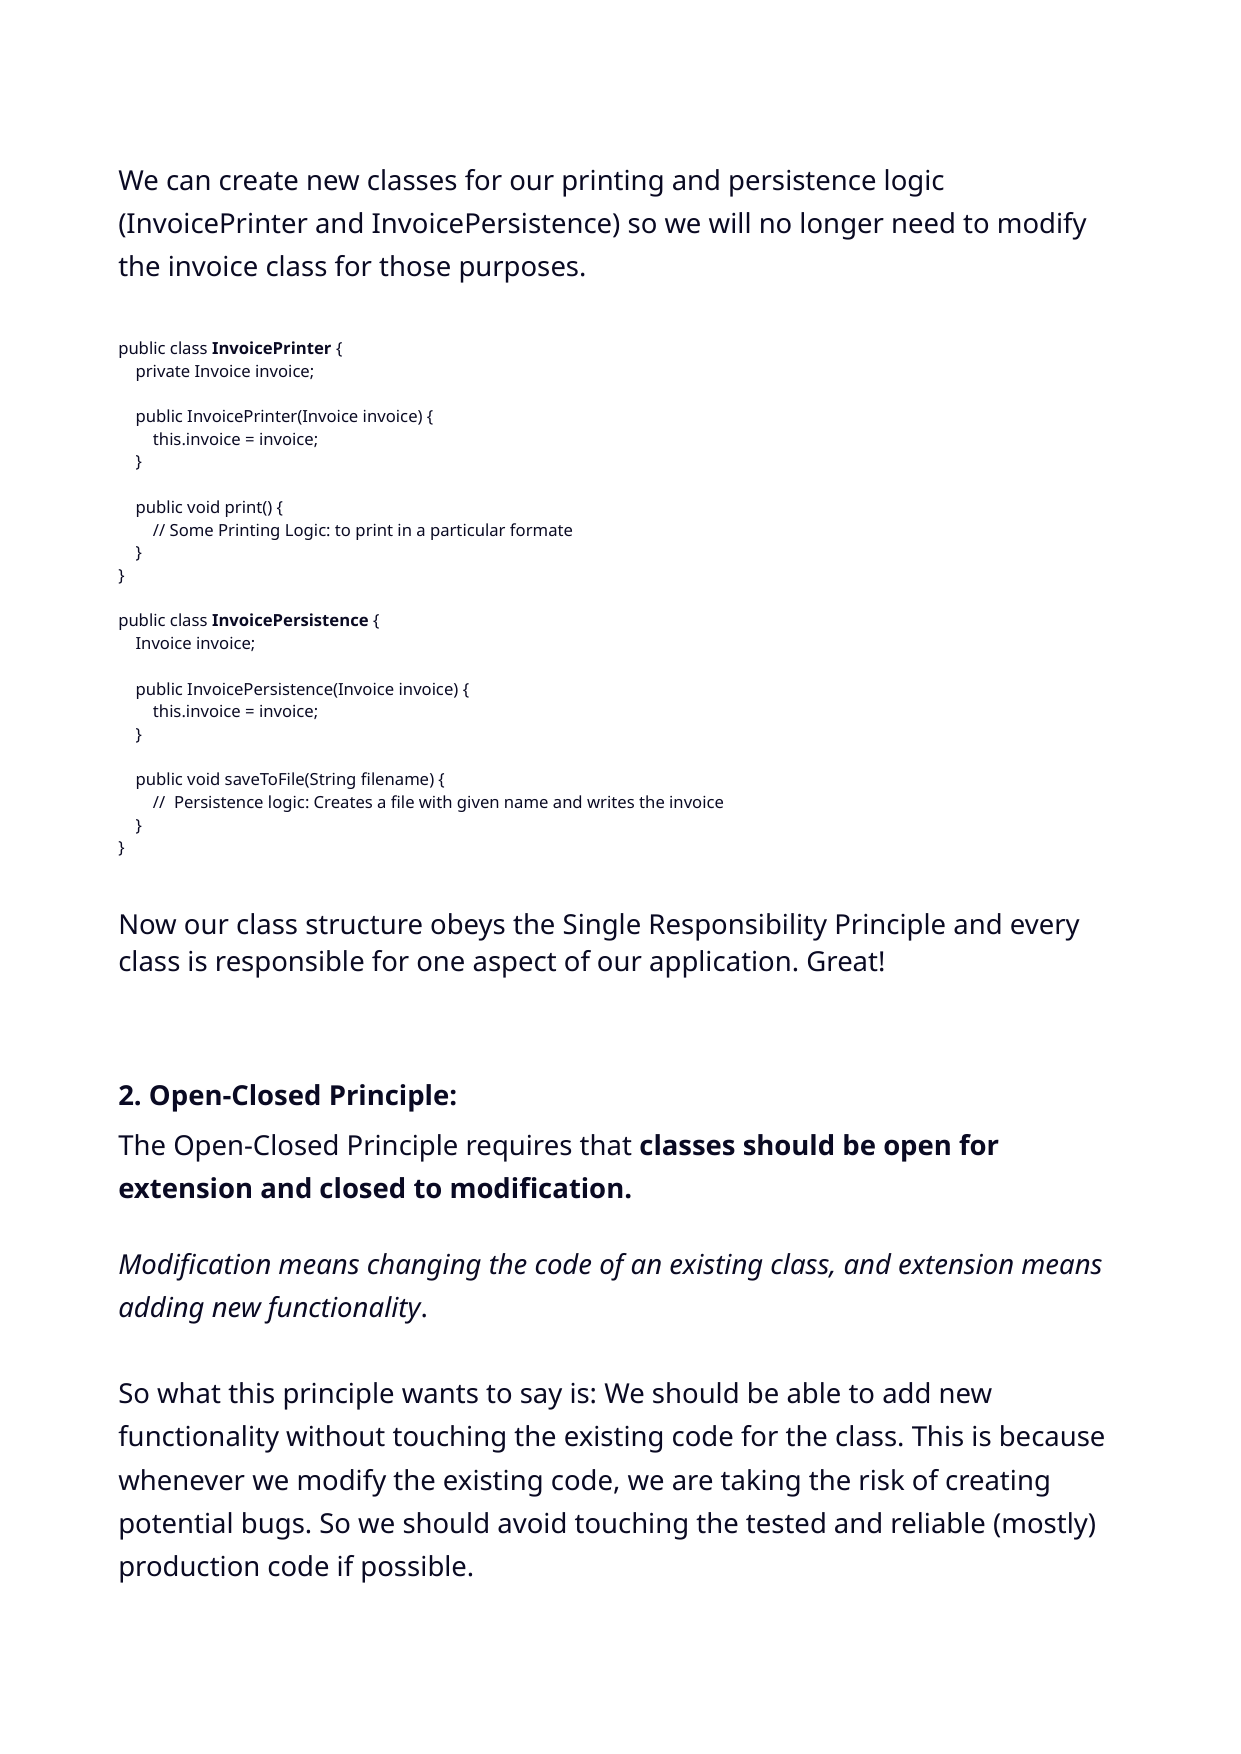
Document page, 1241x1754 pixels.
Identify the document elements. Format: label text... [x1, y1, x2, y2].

text this.invoice = invoice; [118, 700, 1122, 723]
text public class InvoicePrinter { [118, 337, 1122, 359]
text // Some Printing Logic: to print in a particular formate [118, 518, 1122, 541]
text public void saveToFile(String filename) { [118, 768, 1122, 791]
text } [118, 723, 1122, 745]
text public void print() { [118, 496, 1122, 518]
text The Open-Closed Principle requires that classes should be open for extension and closed to modification. [118, 1126, 1122, 1206]
text Modification means changing the code of an existing class, and extension means adding new functionality. [118, 1245, 1122, 1326]
text public InvoicePrinter(Invoice invoice) { [118, 405, 1122, 427]
text So what this principle wants to say is: We should be able to add new functionality without touching the existing code for the class. This is because whenever we modify the existing code, we are taking the risk of creating potential bugs. So we should avoid touching the tested and reliable (mostly) production code if possible. [118, 1374, 1122, 1584]
text } [118, 836, 1122, 859]
text // Persistence logic: Creates a file with given name and writes the invoice [118, 791, 1122, 813]
text } [118, 541, 1122, 564]
text Invoice invoice; [118, 632, 1122, 654]
text this.invoice = invoice; [118, 427, 1122, 450]
text private Invoice invoice; [118, 359, 1122, 382]
text } [118, 450, 1122, 473]
text public InvoicePersistence(Invoice invoice) { [118, 677, 1122, 700]
text } [118, 813, 1122, 836]
text Now our class structure obeys the Single Responsibility Principle and every class is responsible for one aspect of our application. Great! [118, 905, 1122, 980]
text We can create new classes for our printing and persistence logic (InvoicePrinter and InvoicePersistence) so we will no longer need to modify the invoice class for those purposes. [118, 161, 1122, 285]
text public class InvoicePersistence { [118, 609, 1122, 632]
subtitle 2. Open-Closed Principle: [118, 1076, 1122, 1113]
text } [118, 564, 1122, 586]
